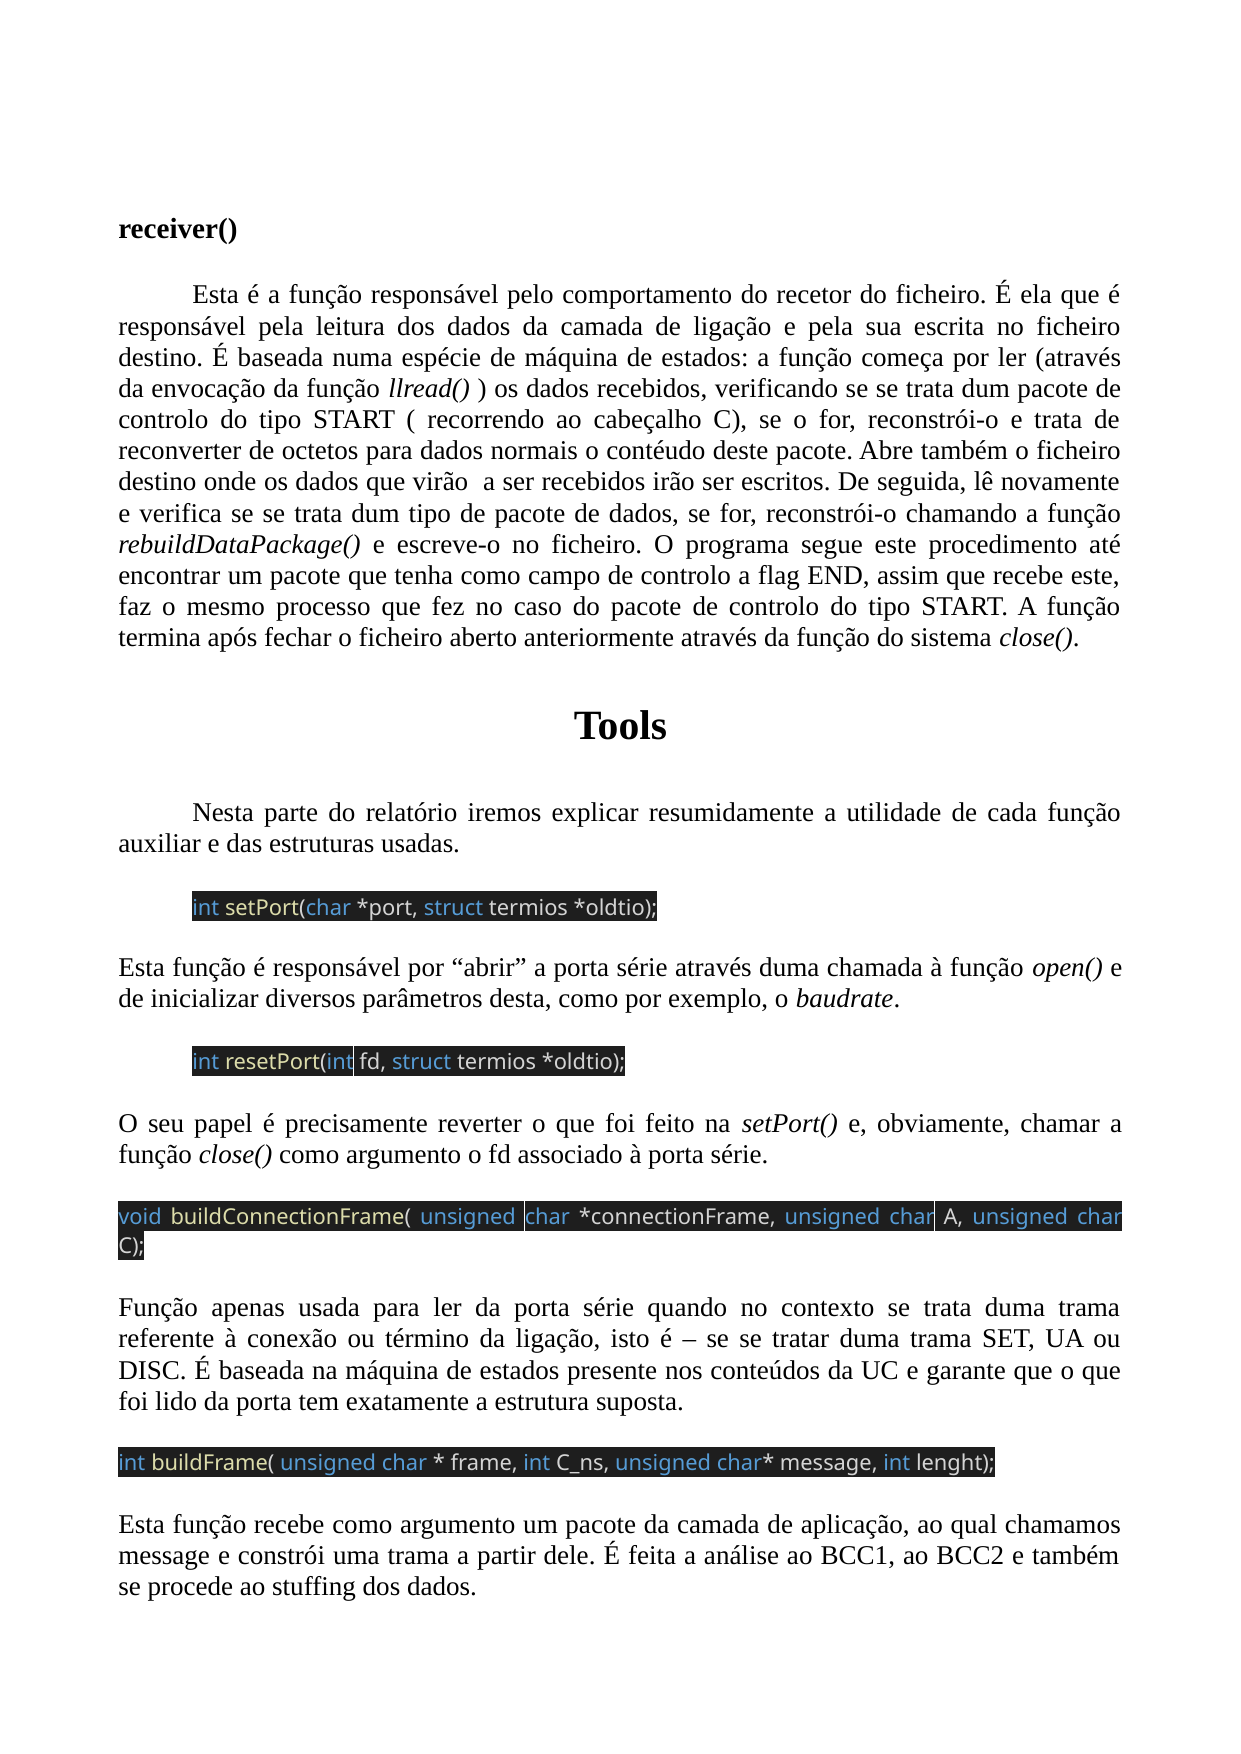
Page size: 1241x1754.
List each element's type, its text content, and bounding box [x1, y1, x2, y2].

text int buildFrame( unsigned char * frame, int C_ns, unsigned char* message, int lenght); [118, 1447, 1122, 1477]
text Esta função é responsável por “abrir” a porta série através duma chamada à função open() e de inicializar diversos parâmetros desta, como por exemplo, o baudrate. [118, 951, 1122, 1013]
text Esta função recebe como argumento um pacote da camada de aplicação, ao qual chamamos message e constrói uma trama a partir dele. É feita a análise ao BCC1, ao BCC2 e também se procede ao stuffing dos dados. [118, 1508, 1122, 1602]
text int setPort(char *port, struct termios *oldtio); [118, 889, 1122, 921]
text Esta é a função responsável pelo comportamento do recetor do ficheiro. É ela que é responsável pela leitura dos dados da camada de ligação e pela sua escrita no ficheiro destino. É baseada numa espécie de máquina de estados: a função começa por ler (através da envocação da função llread() ) os dados recebidos, verificando se se trata dum pacote de controlo do tipo START ( recorrendo ao cabeçalho C), se o for, reconstrói-o e trata de reconverter de octetos para dados normais o contéudo deste pacote. Abre também o ficheiro destino onde os dados que virão a ser recebidos irão ser escritos. De seguida, lê novamente e verifica se se trata dum tipo de pacote de dados, se for, reconstrói-o chamando a função rebuildDataPackage() e escreve-o no ficheiro. O programa segue este procedimento até encontrar um pacote que tenha como campo de controlo a flag END, assim que recebe este, faz o mesmo processo que fez no caso do pacote de controlo do tipo START. A função termina após fechar o ficheiro aberto anteriormente através da função do sistema close(). [118, 279, 1122, 652]
text Tools [118, 700, 1122, 748]
text int resetPort(int fd, struct termios *oldtio); [118, 1044, 1122, 1076]
text receiver() [118, 212, 1122, 245]
text O seu papel é precisamente reverter o que foi feito na setPort() e, obviamente, chamar a função close() como argumento o fd associado à porta série. [118, 1107, 1122, 1169]
text Nesta parte do relatório iremos explicar resumidamente a utilidade de cada função auxiliar e das estruturas usadas. [118, 796, 1122, 858]
text void buildConnectionFrame( unsigned char *connectionFrame, unsigned char A, unsigned char C); [118, 1201, 1122, 1260]
text Função apenas usada para ler da porta série quando no contexto se trata duma trama referente à conexão ou término da ligação, isto é – se se tratar duma trama SET, UA ou DISC. É baseada na máquina de estados presente nos conteúdos da UC e garante que o que foi lido da porta tem exatamente a estrutura suposta. [118, 1291, 1122, 1416]
